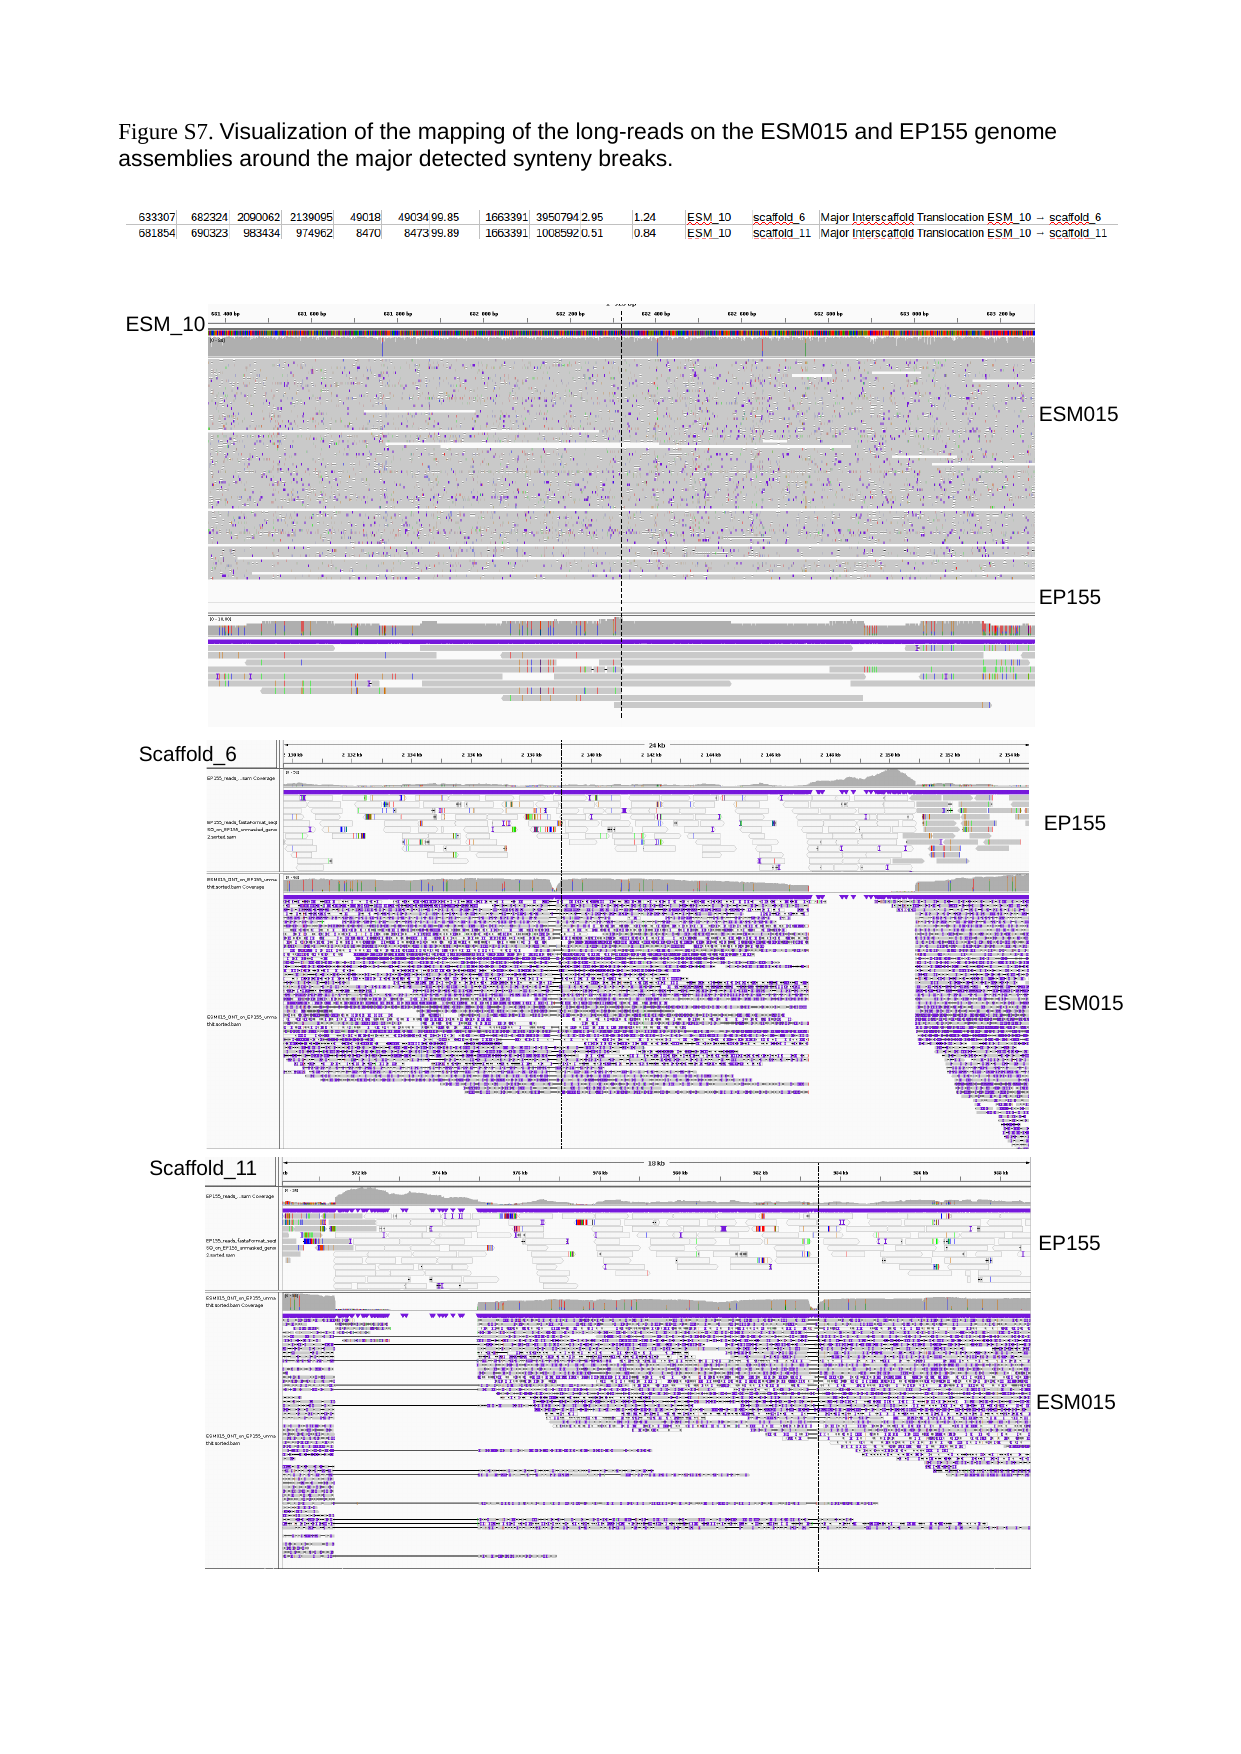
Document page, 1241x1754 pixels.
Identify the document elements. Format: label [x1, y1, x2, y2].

picture [205, 1157, 1031, 1569]
picture [206, 740, 1029, 1149]
picture [208, 304, 1035, 727]
picture [126, 210, 1118, 239]
